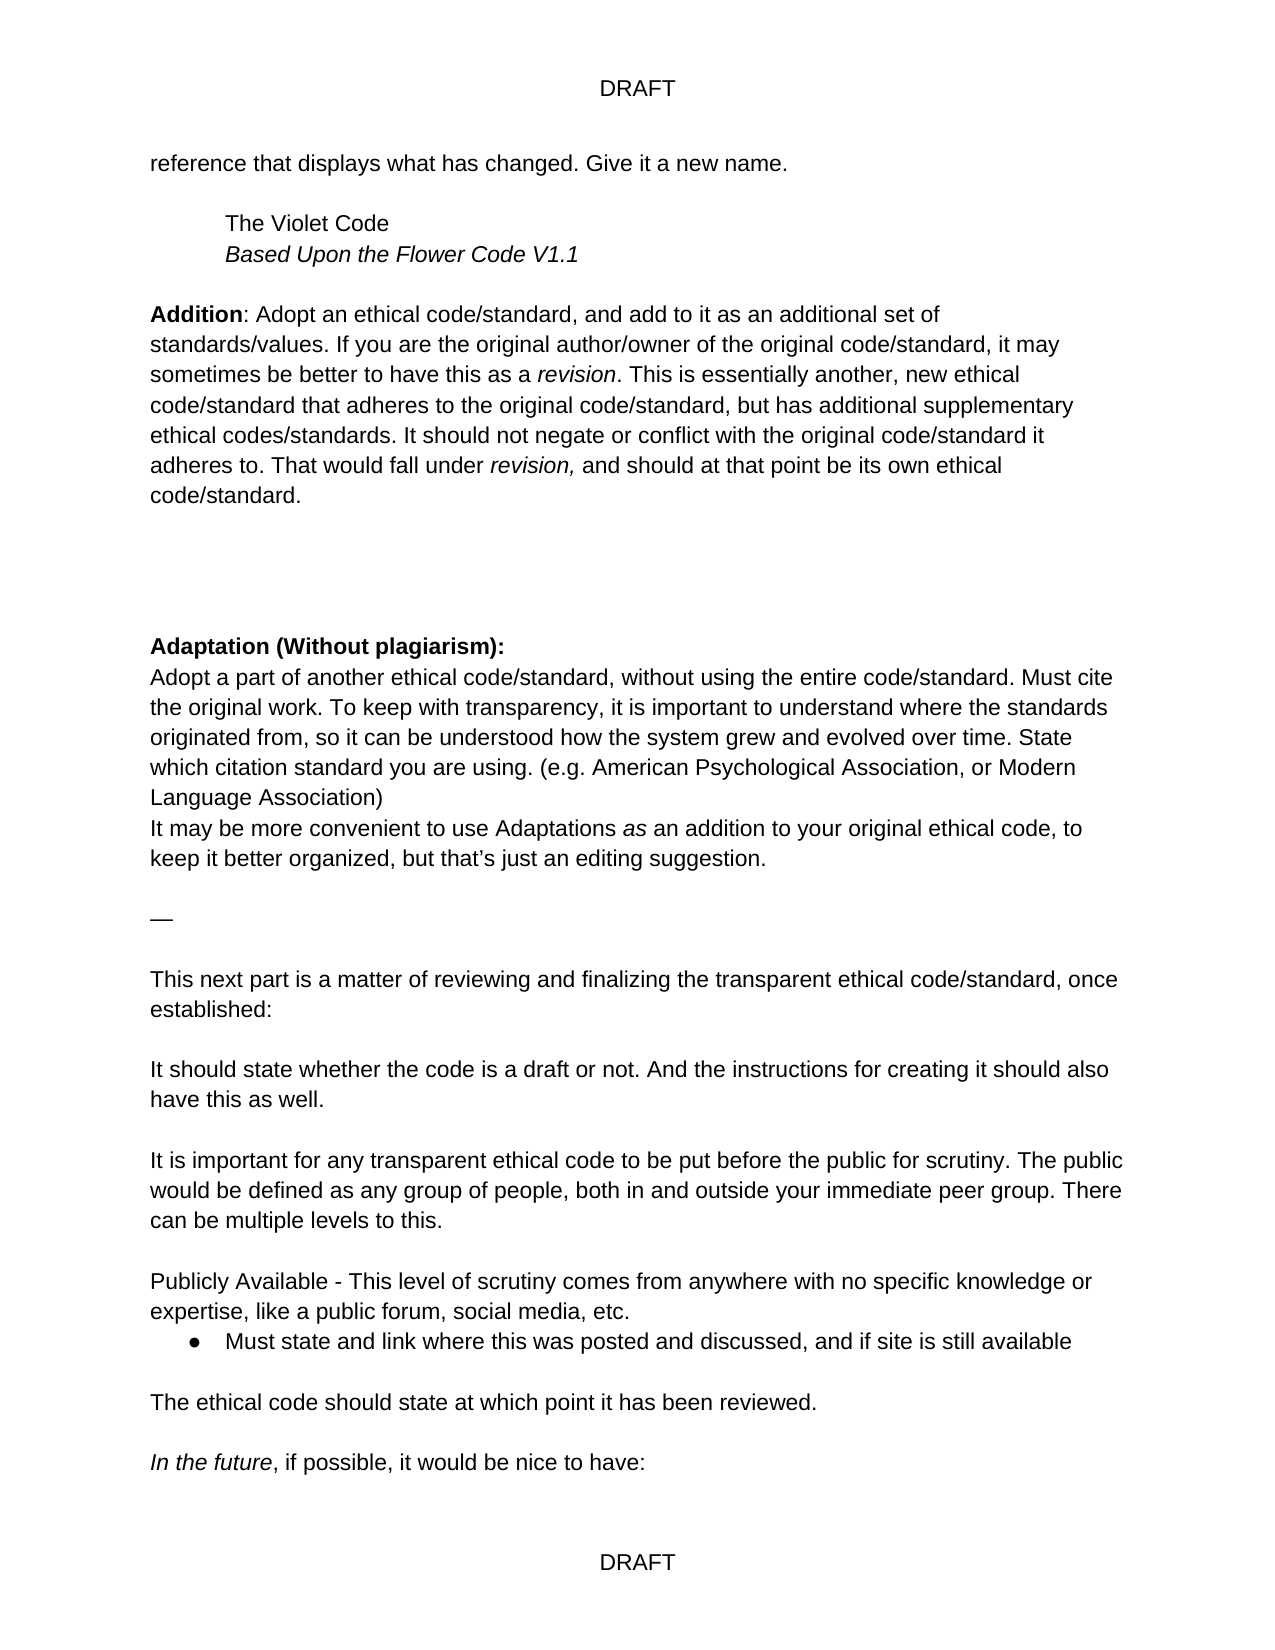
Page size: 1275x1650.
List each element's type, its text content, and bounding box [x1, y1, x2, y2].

text It is important for any transparent ethical code to be put before the public for scrutiny. The public would be defined as any group of people, both in and outside your immediate peer group. There can be multiple levels to this. [150, 1147, 1125, 1234]
text reference that displays what has changed. Give it a new name. [150, 150, 1125, 176]
text Addition: Adopt an ethical code/standard, and add to it as an additional set of standards/values. If you are the original author/owner of the original code/standard, it may sometimes be better to have this as a revision. This is essentially another, new ethical code/standard that adheres to the original code/standard, but has additional supplementary ethical codes/standards. It should not negate or conflict with the original code/standard it adheres to. That would fall under revision, and should at that point be its own ethical code/standard. [150, 301, 1125, 509]
text The Violet Code [150, 210, 1125, 237]
text This next part is a matter of reviewing and finalizing the transparent ethical code/standard, once established: [150, 966, 1125, 1022]
text — [150, 905, 1125, 932]
text It may be more convenient to use Adaptations as an addition to your original ethical code, to keep it better organized, but that’s just an editing suggestion. [150, 814, 1125, 871]
text It should state whether the code is a draft or not. And the instructions for creating it should also have this as well. [150, 1056, 1125, 1113]
text In the future, if possible, it would be nice to have: [150, 1449, 1125, 1475]
text Publicly Available - This level of scrutiny comes from anywhere with no specific knowledge or expertise, like a public forum, social media, etc. [150, 1268, 1125, 1324]
text Adopt a part of another ethical code/standard, without using the entire code/standard. Must cite the original work. To keep with transparency, it is important to understand where the standards originated from, so it can be understood how the system grew and evolved over time. State which citation standard you are using. (e.g. American Psychological Association, or Modern Language Association) [150, 663, 1125, 811]
list Must state and link where this was posted and discussed, and if site is still available [187, 1328, 1125, 1354]
text The ethical code should state at which point it has been reviewed. [150, 1388, 1125, 1415]
text Based Upon the Flower Code V1.1 [150, 241, 1125, 267]
text Adaptation (Without plagiarism): [150, 633, 1125, 660]
